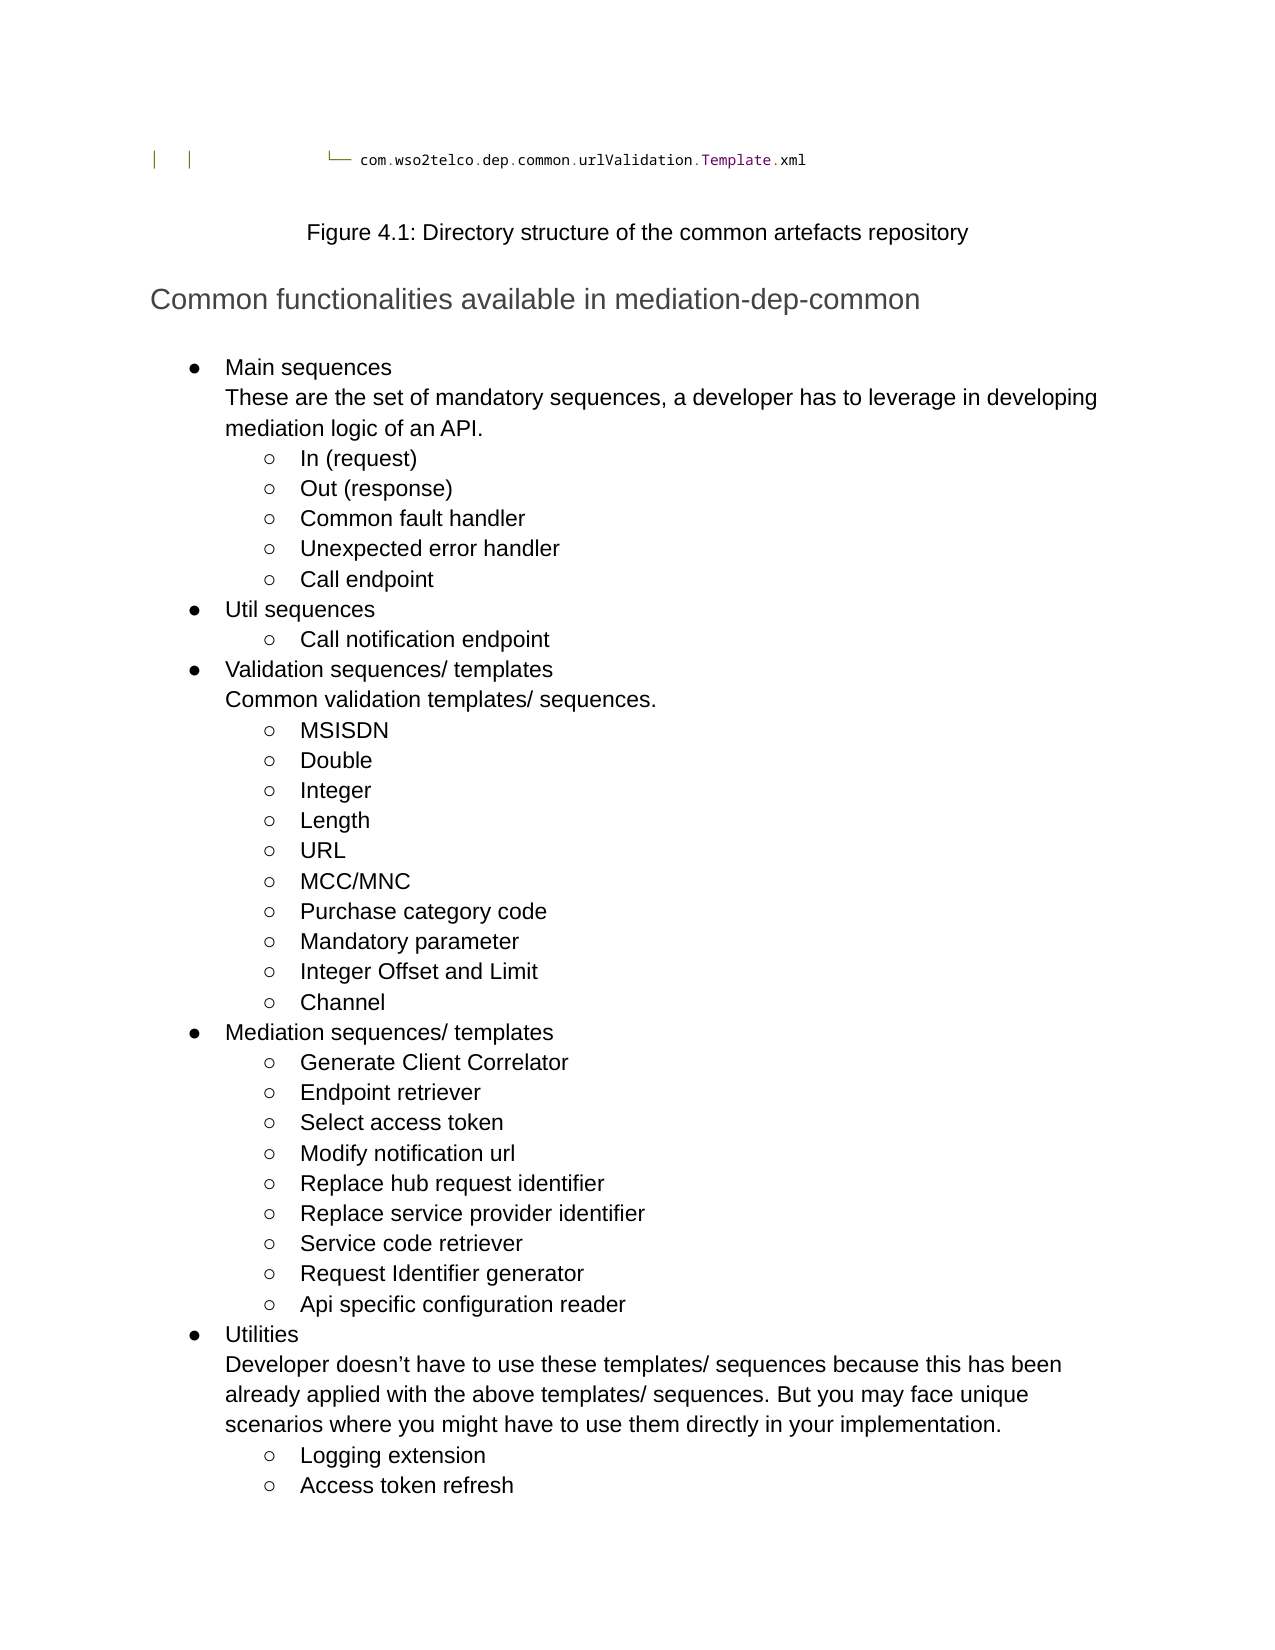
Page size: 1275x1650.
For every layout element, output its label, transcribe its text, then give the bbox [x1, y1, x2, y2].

text Common validation templates/ sequences. [225, 686, 1125, 713]
list URL [262, 837, 1125, 864]
list Generate Client Correlator [262, 1049, 1125, 1075]
list Call notification endpoint [262, 626, 1125, 652]
list Length [262, 807, 1125, 833]
list In (request) [262, 445, 1125, 471]
list Mediation sequences/ templates [187, 1019, 1125, 1045]
list Common fault handler [262, 505, 1125, 531]
list Mandatory parameter [262, 928, 1125, 954]
list MCC/MNC [262, 868, 1125, 894]
list Utilities [187, 1321, 1125, 1347]
list Purchase category code [262, 898, 1125, 924]
list Integer Offset and Limit [262, 958, 1125, 984]
list Main sequences [187, 354, 1125, 380]
list Util sequences [187, 596, 1125, 622]
list Out (response) [262, 475, 1125, 501]
list Call endpoint [262, 566, 1125, 592]
list Logging extension [262, 1442, 1125, 1468]
list Validation sequences/ templates [187, 656, 1125, 682]
list Access token refresh [262, 1472, 1125, 1498]
list Request Identifier generator [262, 1260, 1125, 1287]
list Integer [262, 777, 1125, 803]
list Channel [262, 988, 1125, 1015]
list Replace service provider identifier [262, 1200, 1125, 1226]
subtitle Common functionalities available in mediation-dep-common [150, 282, 1125, 316]
list Service code retriever [262, 1230, 1125, 1256]
text Developer doesn’t have to use these templates/ sequences because this has been already applied with the above templates/ sequences. But you may face unique scenarios where you might have to use them directly in your implementation. [225, 1351, 1125, 1438]
list Double [262, 747, 1125, 773]
list Api specific configuration reader [262, 1291, 1125, 1317]
text These are the set of mandatory sequences, a developer has to leverage in developing mediation logic of an API. [225, 384, 1125, 441]
text Figure 4.1: Directory structure of the common artefacts repository [150, 218, 1125, 245]
list Select access token [262, 1109, 1125, 1136]
list Replace hub request identifier [262, 1170, 1125, 1196]
list MSISDN [262, 717, 1125, 743]
list Modify notification url [262, 1139, 1125, 1166]
list Endpoint retriever [262, 1079, 1125, 1105]
list Unexpected error handler [262, 535, 1125, 562]
text │ │ └── com.wso2telco.dep.common.urlValidation.Template.xml [150, 150, 1125, 170]
